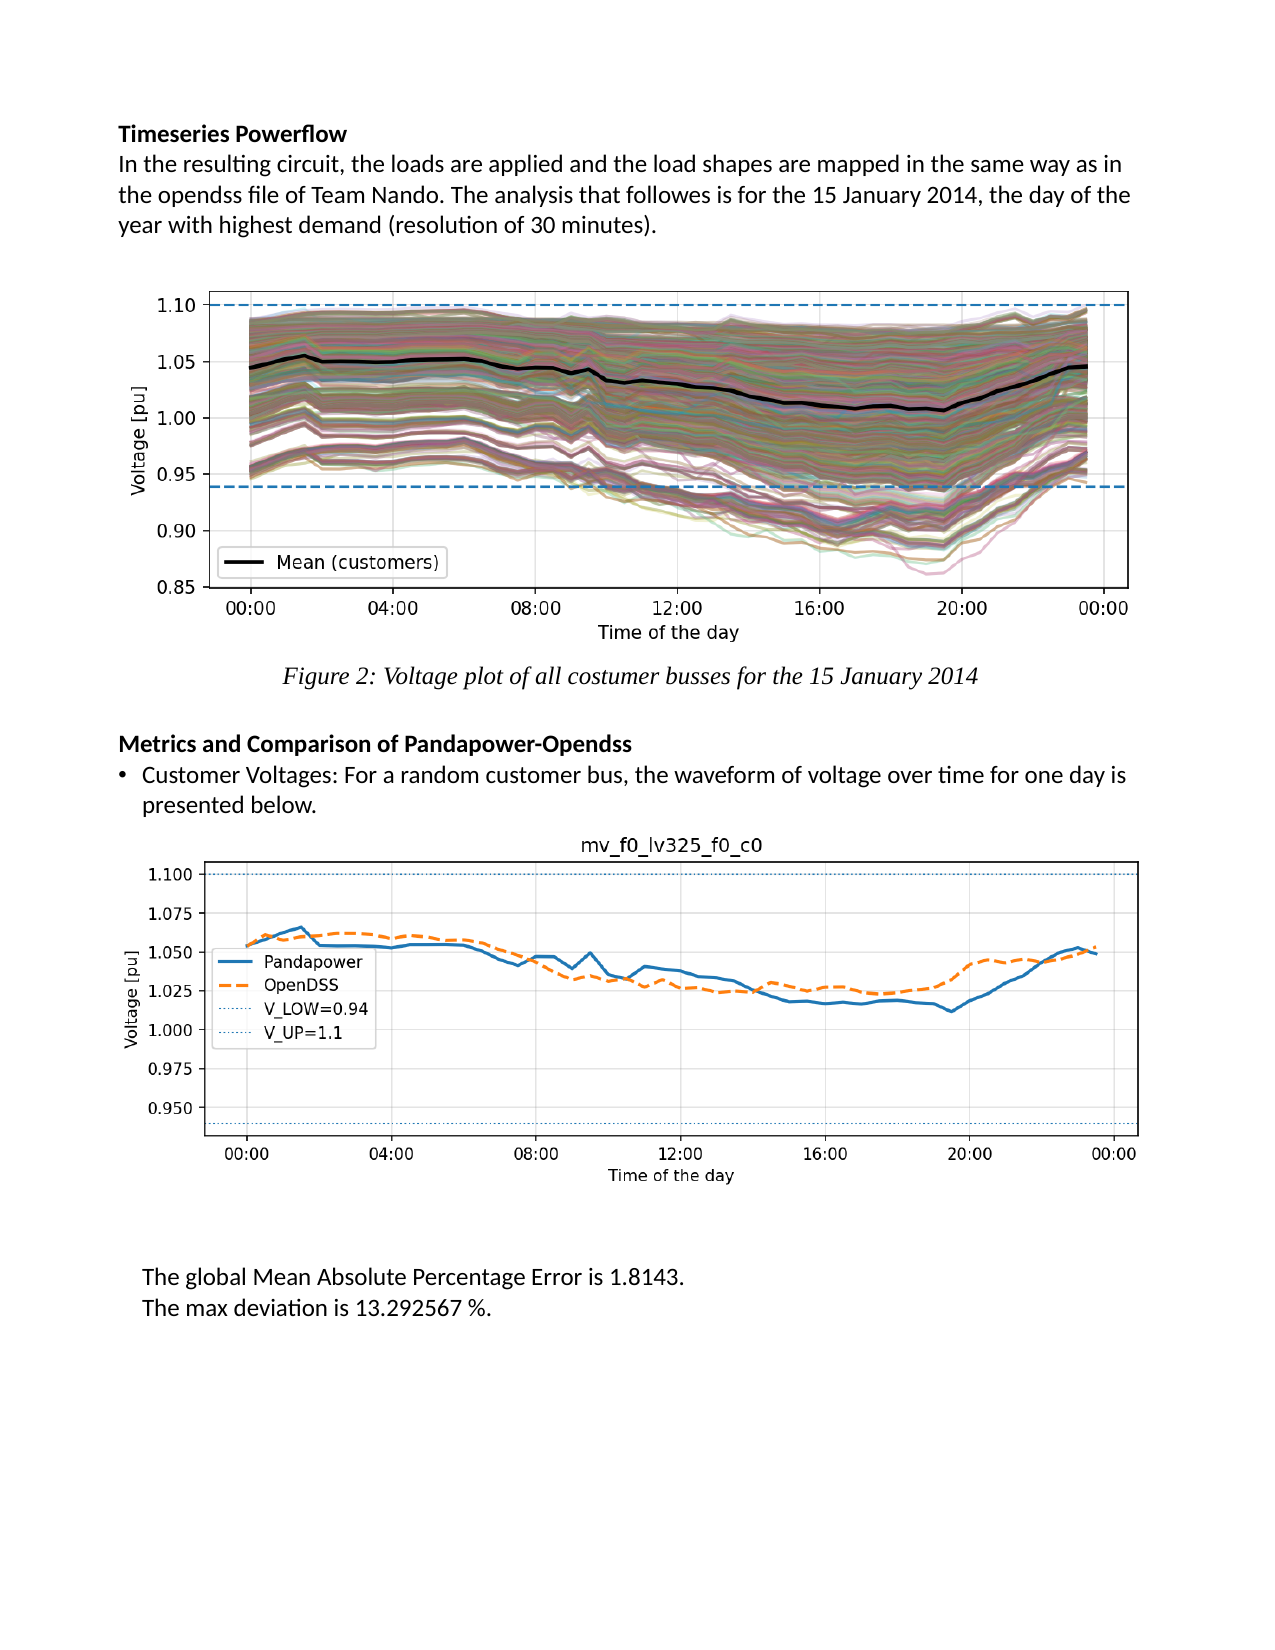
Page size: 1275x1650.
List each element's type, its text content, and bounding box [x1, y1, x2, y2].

picture [112, 272, 1152, 661]
text Figure 2: Voltage plot of all costumer busses for the 15 January 2014 [112, 661, 1151, 689]
list The global Mean Absolute Percentage Error is 1.8143. [118, 1201, 1157, 1292]
text Timeseries Powerflow [118, 118, 1157, 149]
text In the resulting circuit, the loads are applied and the load shapes are mapped in the same way as in the opendss file of Team Nando. The analysis that followes is for the 15 January 2014, the day of the [118, 149, 1157, 210]
text Metrics and Comparison of Pandapower-Opendss [118, 728, 1157, 759]
list Customer Voltages: For a random customer bus, the waveform of voltage over time for one day is presented below. [118, 759, 1157, 820]
text year with highest demand (resolution of 30 minutes). [118, 210, 1157, 667]
list The max deviation is 13.292567 %. [118, 1292, 1157, 1475]
picture [118, 820, 1157, 1201]
